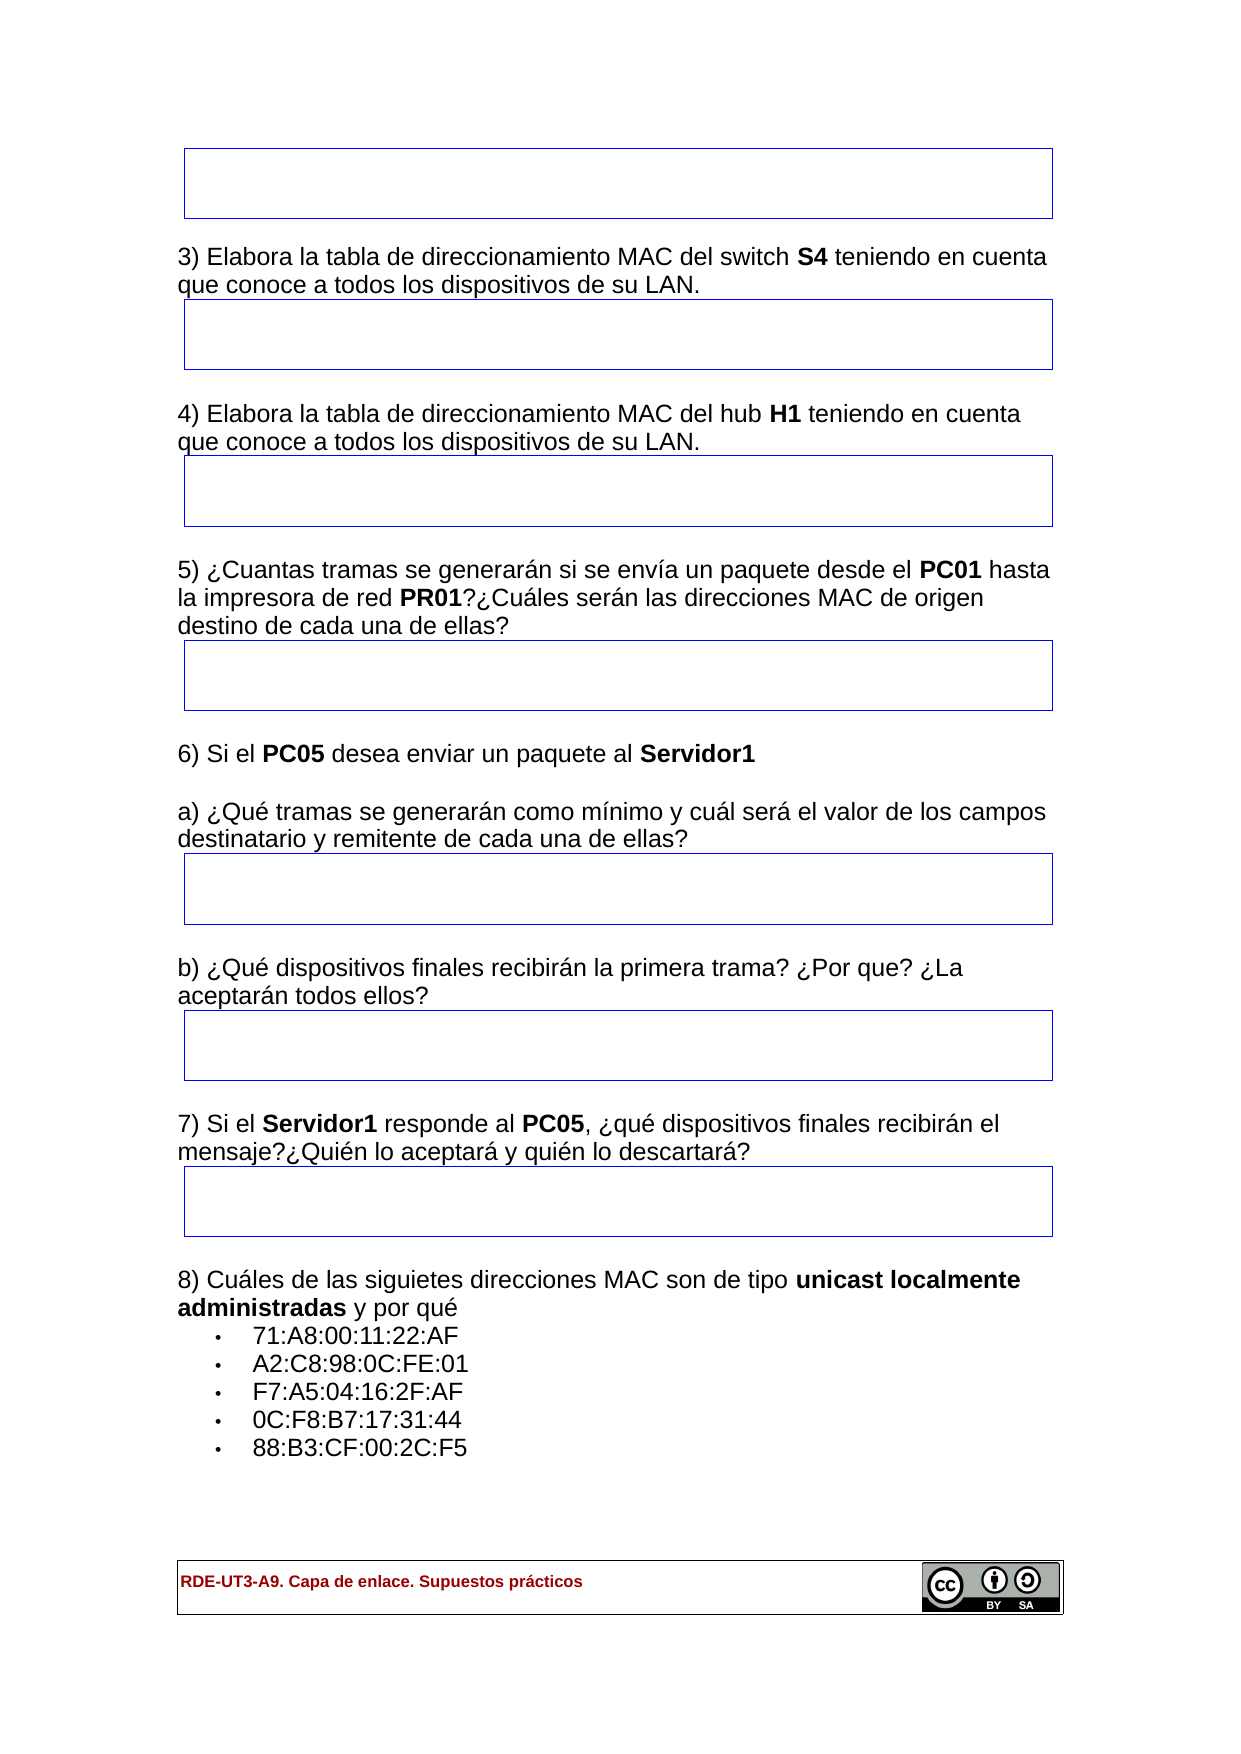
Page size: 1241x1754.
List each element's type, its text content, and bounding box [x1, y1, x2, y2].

list 71:A8:00:11:22:AF [215, 1322, 1063, 1350]
table_header [185, 641, 1052, 710]
list 0C:F8:B7:17:31:44 [215, 1406, 1063, 1434]
picture [922, 1562, 1060, 1612]
text 6) Si el PC05 desea enviar un paquete al Servidor1 [177, 740, 1063, 768]
list 88:B3:CF:00:2C:F5 [215, 1434, 1063, 1462]
list F7:A5:04:16:2F:AF [215, 1378, 1063, 1406]
text 4) Elabora la tabla de direccionamiento MAC del hub H1 teniendo en cuenta que conoce a todos los dispositivos de su LAN. [177, 399, 1063, 455]
table_header [185, 854, 1052, 923]
table_header [185, 300, 1052, 369]
list A2:C8:98:0C:FE:01 [215, 1350, 1063, 1378]
text 3) Elabora la tabla de direccionamiento MAC del switch S4 teniendo en cuenta que conoce a todos los dispositivos de su LAN. [177, 243, 1063, 299]
table_header [185, 1167, 1052, 1236]
text a) ¿Qué tramas se generarán como mínimo y cuál será el valor de los campos destinatario y remitente de cada una de ellas? [177, 797, 1063, 853]
table_header [185, 149, 1052, 218]
text 8) Cuáles de las siguietes direcciones MAC son de tipo unicast localmente administradas y por qué [177, 1266, 1063, 1322]
text 5) ¿Cuantas tramas se generarán si se envía un paquete desde el PC01 hasta la impresora de red PR01?¿Cuáles serán las direcciones MAC de origen destino de cada una de ellas? [177, 556, 1063, 640]
text 7) Si el Servidor1 responde al PC05, ¿qué dispositivos finales recibirán el mensaje?¿Quién lo aceptará y quién lo descartará? [177, 1110, 1063, 1166]
table_header [185, 456, 1052, 526]
table_header [185, 1011, 1052, 1080]
text b) ¿Qué dispositivos finales recibirán la primera trama? ¿Por que? ¿La aceptarán todos ellos? [177, 954, 1063, 1009]
